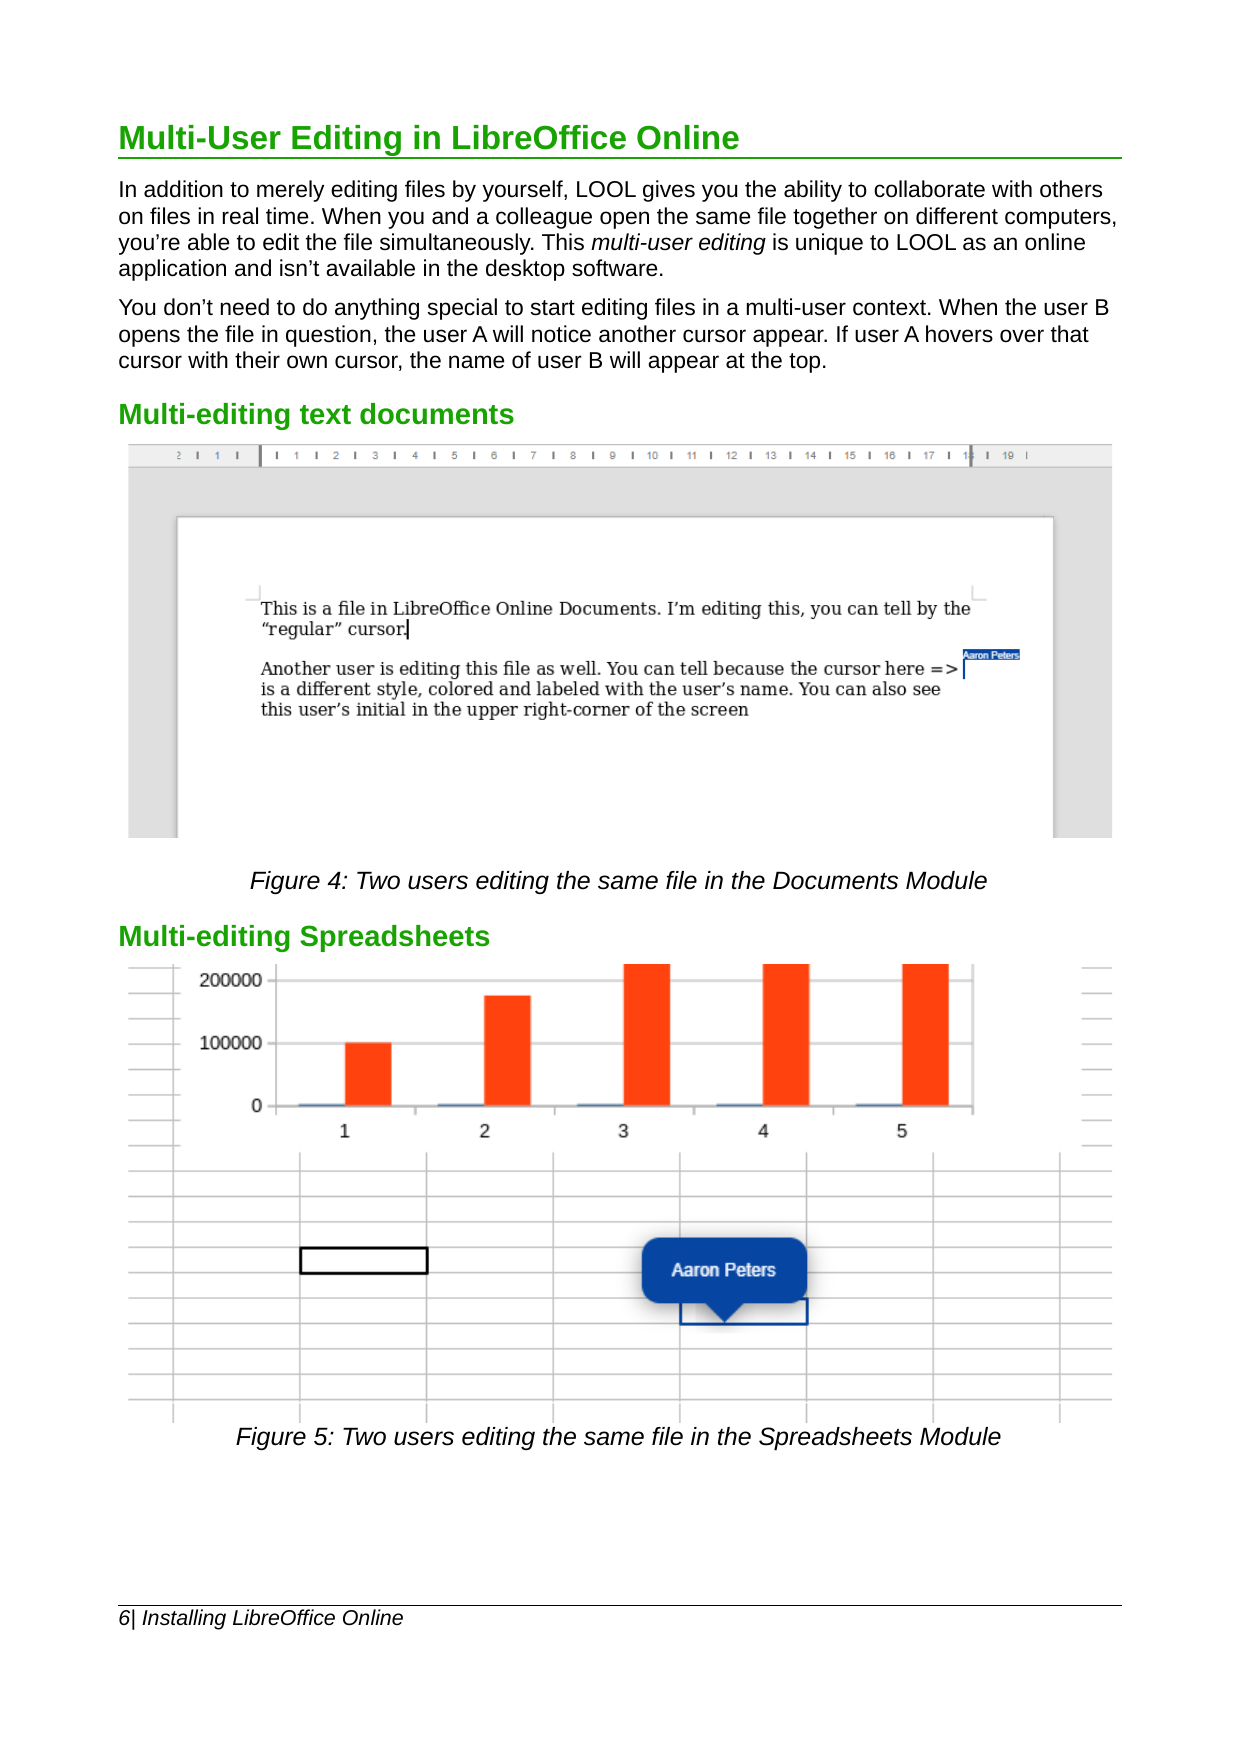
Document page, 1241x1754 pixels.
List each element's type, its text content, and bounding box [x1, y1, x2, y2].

text Figure 4: Two users editing the same file in the Documents Module [118, 442, 1122, 895]
text Figure 5: Two users editing the same file in the Spreadsheets Module [118, 964, 1122, 1451]
subtitle Multi-editing text documents [118, 397, 1122, 431]
picture [128, 442, 1113, 838]
text In addition to merely editing files by yourself, LOOL gives you the ability to collaborate with others on files in real time. When you and a colleague open the same file together on different computers, you’re able to edit the file simultaneously. This multi-user editing is unique to LOOL as an online application and isn’t available in the desktop software. [118, 176, 1122, 282]
subtitle Multi-editing Spreadsheets [118, 918, 1122, 952]
subtitle Multi-User Editing in LibreOffice Online [118, 118, 1122, 157]
picture [128, 964, 1113, 1423]
text You don’t need to do anything special to start editing files in a multi-user context. When the user B opens the file in question, the user A will notice another cursor appear. If user A hovers over that cursor with their own cursor, the name of user B will appear at the top. [118, 294, 1122, 373]
